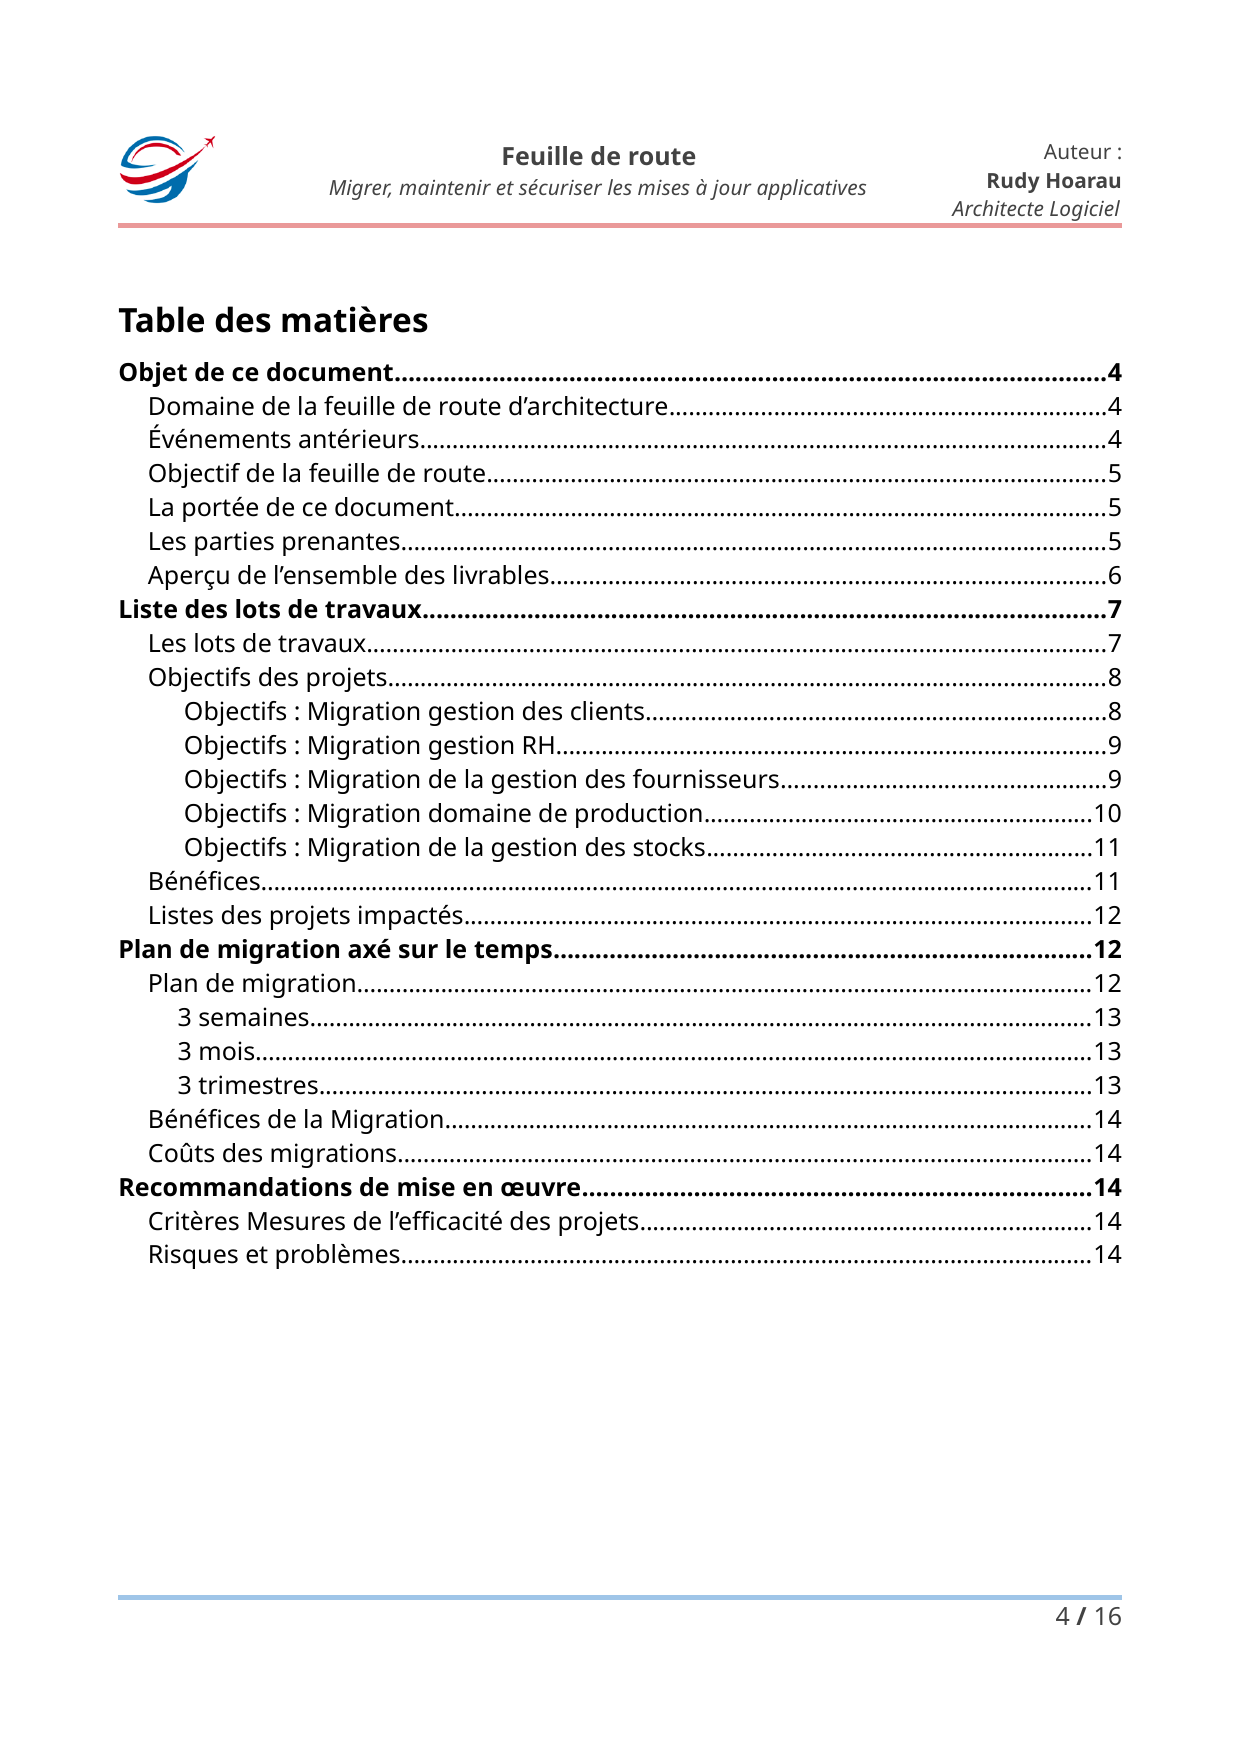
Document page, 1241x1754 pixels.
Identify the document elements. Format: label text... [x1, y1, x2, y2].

subtitle Objectifs : Migration de la gestion des fournisseurs 9 [177, 762, 1122, 796]
subtitle Objectifs : Migration gestion des clients 8 [177, 694, 1122, 728]
subtitle 3 mois 13 [177, 1034, 1122, 1068]
subtitle Les lots de travaux 7 [148, 626, 1122, 660]
subtitle 3 semaines 13 [177, 1000, 1122, 1034]
subtitle Recommandations de mise en œuvre 14 [118, 1169, 1122, 1203]
subtitle Listes des projets impactés 12 [148, 898, 1122, 932]
subtitle Critères Mesures de l’efficacité des projets 14 [148, 1203, 1122, 1237]
subtitle Bénéfices 11 [148, 864, 1122, 898]
picture [118, 132, 218, 209]
subtitle Objectifs : Migration gestion RH 9 [177, 728, 1122, 762]
subtitle Liste des lots de travaux 7 [118, 592, 1122, 626]
subtitle Bénéfices de la Migration 14 [148, 1102, 1122, 1136]
subtitle Coûts des migrations 14 [148, 1136, 1122, 1169]
subtitle Objet de ce document 4 [118, 354, 1122, 388]
subtitle 3 trimestres 13 [177, 1068, 1122, 1102]
subtitle Événements antérieurs 4 [148, 422, 1122, 456]
subtitle Table des matières [118, 296, 1122, 342]
subtitle Objectifs des projets 8 [148, 660, 1122, 694]
subtitle Risques et problèmes 14 [148, 1237, 1122, 1271]
subtitle Plan de migration 12 [148, 966, 1122, 1000]
subtitle Domaine de la feuille de route d’architecture 4 [148, 388, 1122, 422]
subtitle Objectifs : Migration domaine de production 10 [177, 796, 1122, 830]
subtitle Aperçu de l’ensemble des livrables 6 [148, 558, 1122, 592]
subtitle Les parties prenantes 5 [148, 524, 1122, 558]
subtitle Objectifs : Migration de la gestion des stocks 11 [177, 830, 1122, 864]
subtitle La portée de ce document 5 [148, 490, 1122, 524]
subtitle Plan de migration axé sur le temps 12 [118, 932, 1122, 966]
subtitle Objectif de la feuille de route 5 [148, 456, 1122, 490]
